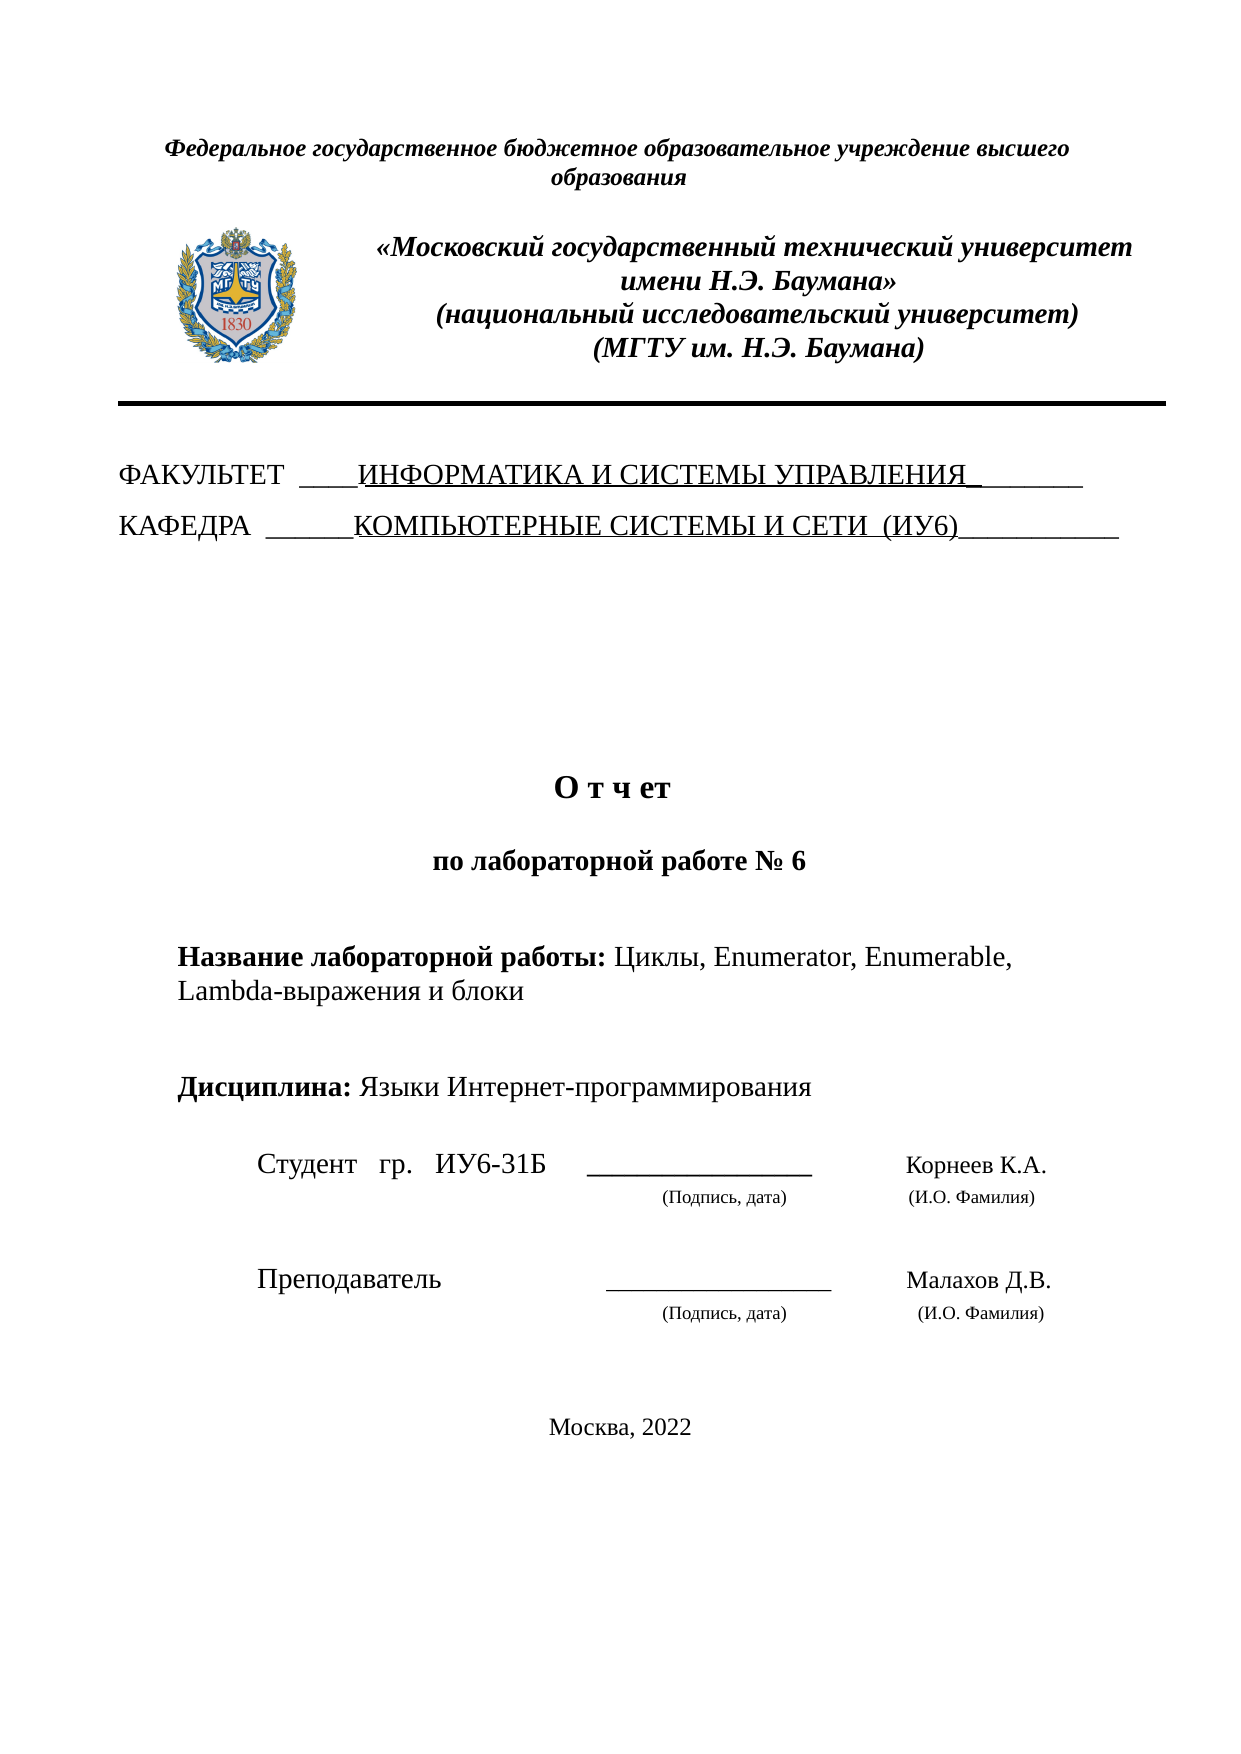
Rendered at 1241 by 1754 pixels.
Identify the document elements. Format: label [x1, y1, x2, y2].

picture [176, 227, 297, 363]
